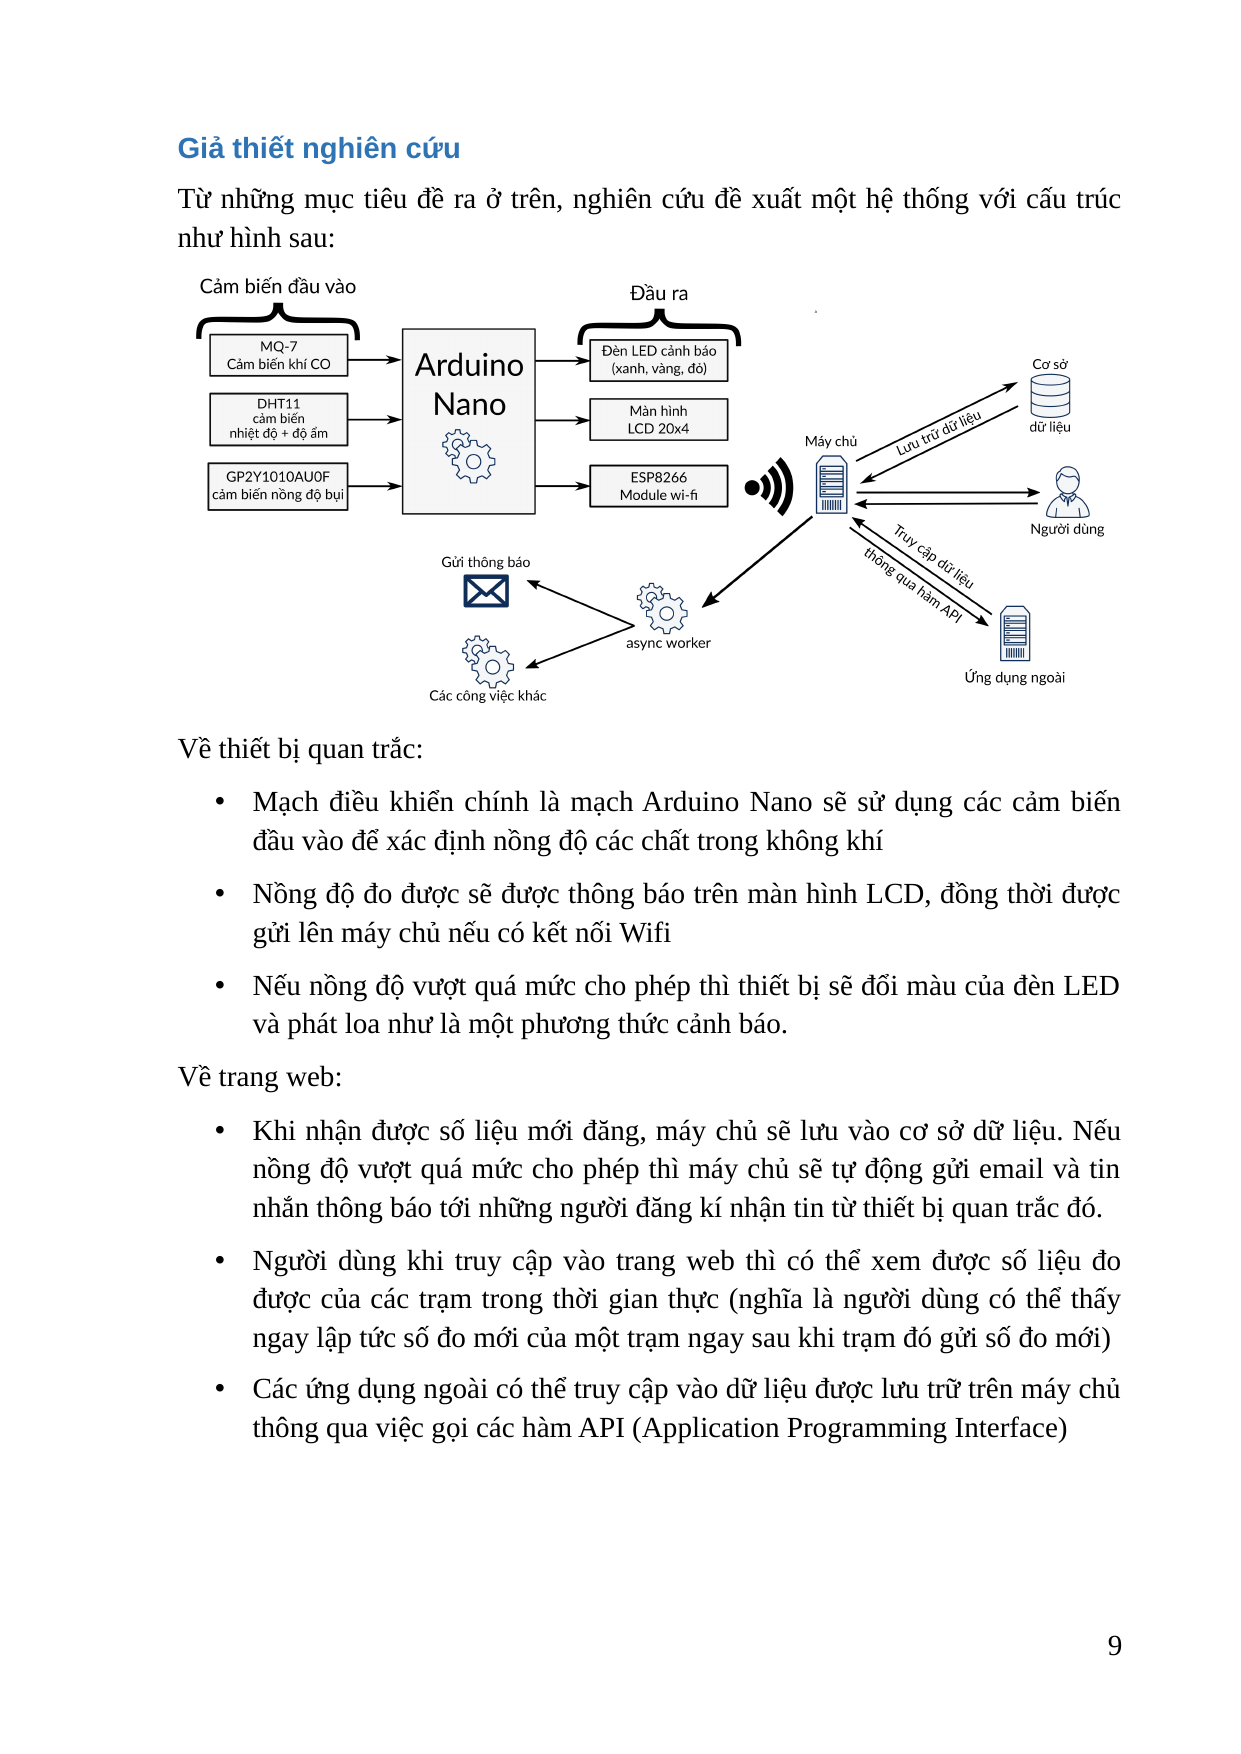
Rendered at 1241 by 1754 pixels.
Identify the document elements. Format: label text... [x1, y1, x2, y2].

picture [177, 258, 1123, 722]
text Về thiết bị quan trắc: [177, 722, 1122, 765]
list Khi nhận được số liệu mới đăng, máy chủ sẽ lưu vào cơ sở dữ liệu. Nếu nồng độ vượt quá mức cho phép thì máy chủ sẽ tự động gửi email và tin nhắn thông báo tới những người đăng kí nhận tin từ thiết bị quan trắc đó. [215, 1113, 1122, 1223]
list Mạch điều khiển chính là mạch Arduino Nano sẽ sử dụng các cảm biến đầu vào để xác định nồng độ các chất trong không khí [215, 784, 1122, 856]
list Người dùng khi truy cập vào trang web thì có thể xem được số liệu đo được của các trạm trong thời gian thực (nghĩa là người dùng có thể thấy ngay lập tức số đo mới của một trạm ngay sau khi trạm đó gửi số đo mới) [215, 1243, 1122, 1354]
subtitle Giả thiết nghiên cứu [177, 131, 1122, 164]
text Về trang web: [177, 1059, 1122, 1093]
text Từ những mục tiêu đề ra ở trên, nghiên cứu đề xuất một hệ thống với cấu trúc như hình sau: [177, 182, 1122, 254]
list Các ứng dụng ngoài có thể truy cập vào dữ liệu được lưu trữ trên máy chủ thông qua việc gọi các hàm API (Application Programming Interface) [215, 1371, 1122, 1443]
list Nồng độ đo được sẽ được thông báo trên màn hình LCD, đồng thời được gửi lên máy chủ nếu có kết nối Wifi [215, 876, 1122, 948]
list Nếu nồng độ vượt quá mức cho phép thì thiết bị sẽ đổi màu của đèn LED và phát loa như là một phương thức cảnh báo. [215, 968, 1122, 1040]
